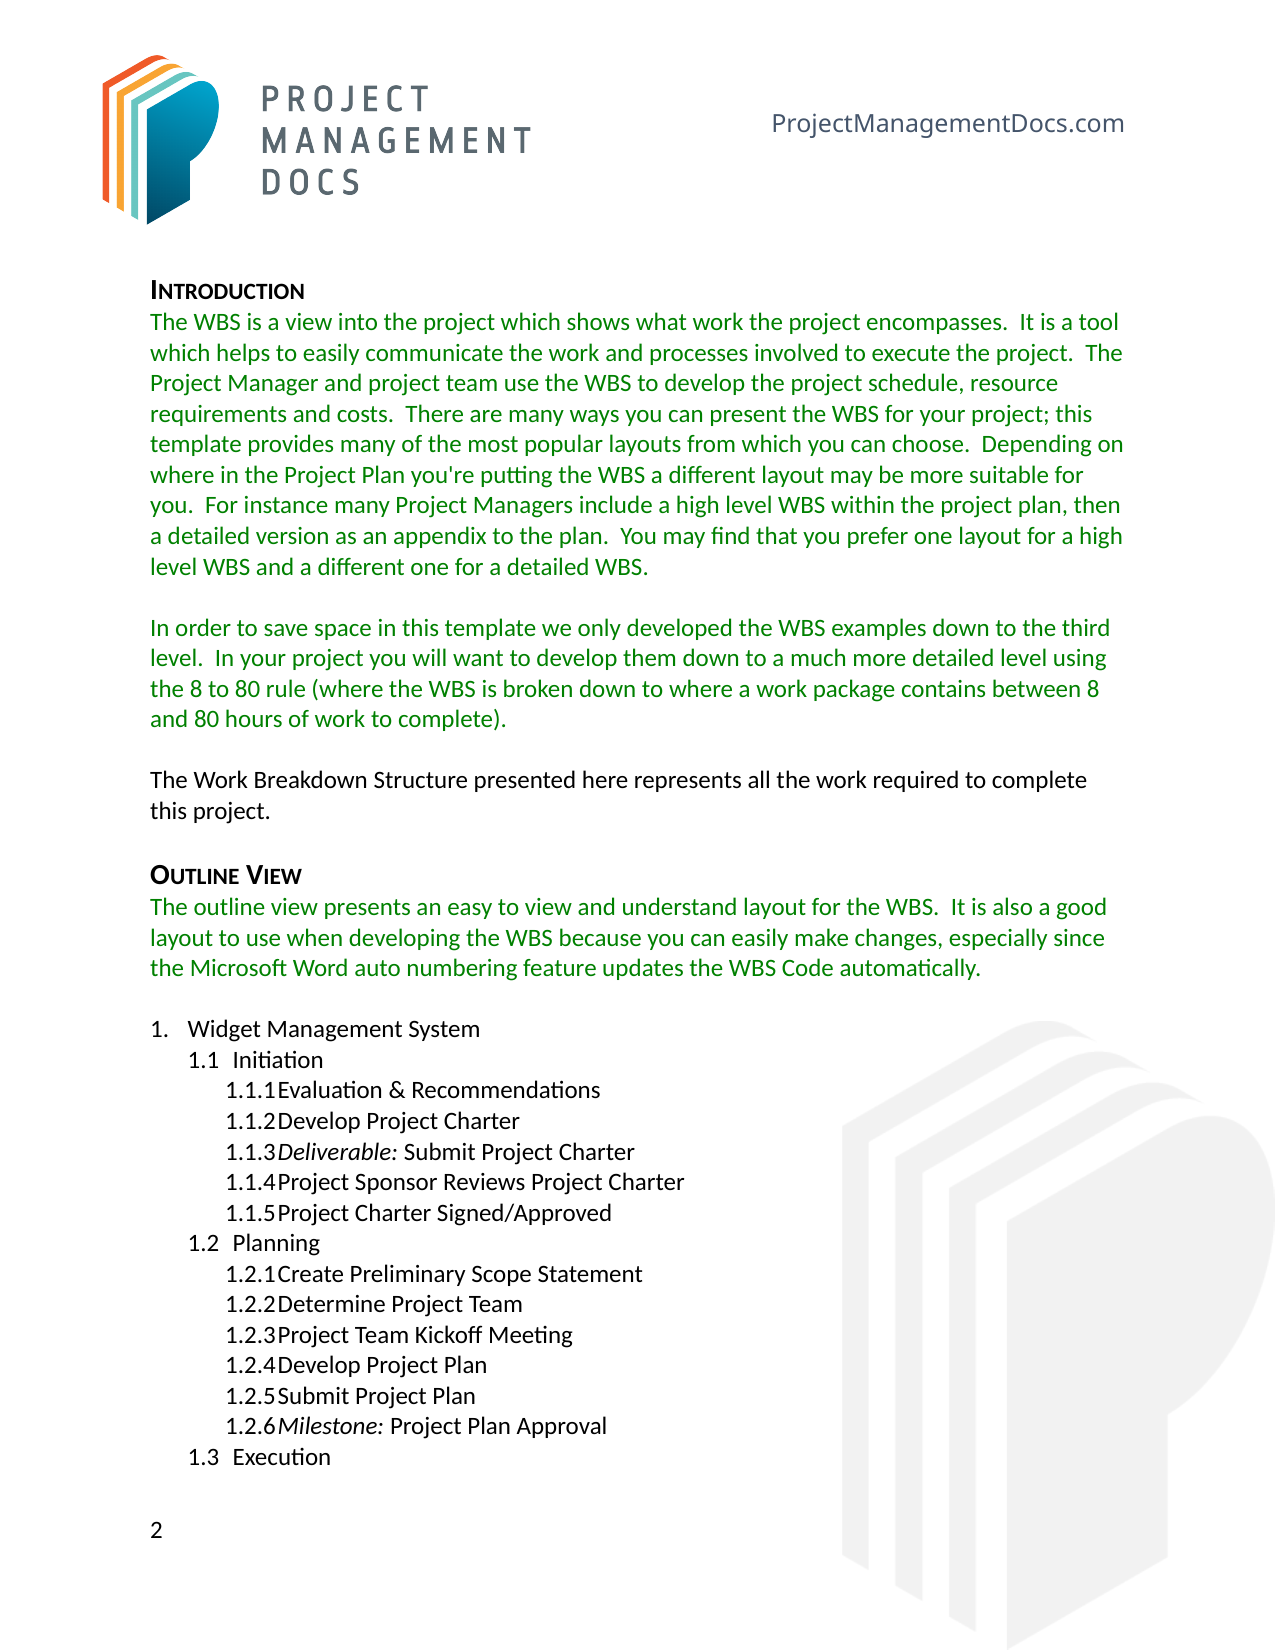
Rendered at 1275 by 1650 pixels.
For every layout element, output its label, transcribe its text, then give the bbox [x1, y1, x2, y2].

list Project Team Kickoff Meeting [225, 1319, 1125, 1349]
list Milestone: Project Plan Approval [225, 1410, 1125, 1441]
list Widget Management System [150, 1014, 1125, 1044]
list Planning [187, 1227, 1125, 1258]
subtitle Introduction [150, 271, 1125, 307]
list Project Charter Signed/Approved [225, 1197, 1125, 1227]
list Execution [187, 1441, 1125, 1471]
list Create Preliminary Scope Statement [225, 1258, 1125, 1288]
picture [102, 55, 531, 225]
text The WBS is a view into the project which shows what work the project encompasses. It is a tool which helps to easily communicate the work and processes involved to execute the project. The Project Manager and project team use the WBS to develop the project schedule, resource requirements and costs. There are many ways you can present the WBS for your project; this template provides many of the most popular layouts from which you can choose. Depending on where in the Project Plan you're putting the WBS a different layout may be more suitable for you. For instance many Project Managers include a high level WBS within the project plan, then a detailed version as an appendix to the plan. You may find that you prefer one layout for a high level WBS and a different one for a detailed WBS. [150, 307, 1125, 581]
list Deliverable: Submit Project Charter [225, 1136, 1125, 1166]
list Develop Project Plan [225, 1349, 1125, 1380]
subtitle Outline View [150, 856, 1125, 892]
list Evaluation & Recommendations [225, 1075, 1125, 1105]
list Develop Project Charter [225, 1105, 1125, 1136]
text The Work Breakdown Structure presented here represents all the work required to complete this project. [150, 764, 1125, 825]
list Initiation [187, 1044, 1125, 1075]
picture [841, 1021, 1275, 1650]
text The outline view presents an easy to view and understand layout for the WBS. It is also a good layout to use when developing the WBS because you can easily make changes, especially since the Microsoft Word auto numbering feature updates the WBS Code automatically. [150, 892, 1125, 983]
list Submit Project Plan [225, 1380, 1125, 1410]
text In order to save space in this template we only developed the WBS examples down to the third level. In your project you will want to develop them down to a much more detailed level using the 8 to 80 rule (where the WBS is broken down to where a work package contains between 8 and 80 hours of work to complete). [150, 612, 1125, 734]
list Determine Project Team [225, 1288, 1125, 1319]
list Project Sponsor Reviews Project Charter [225, 1166, 1125, 1197]
